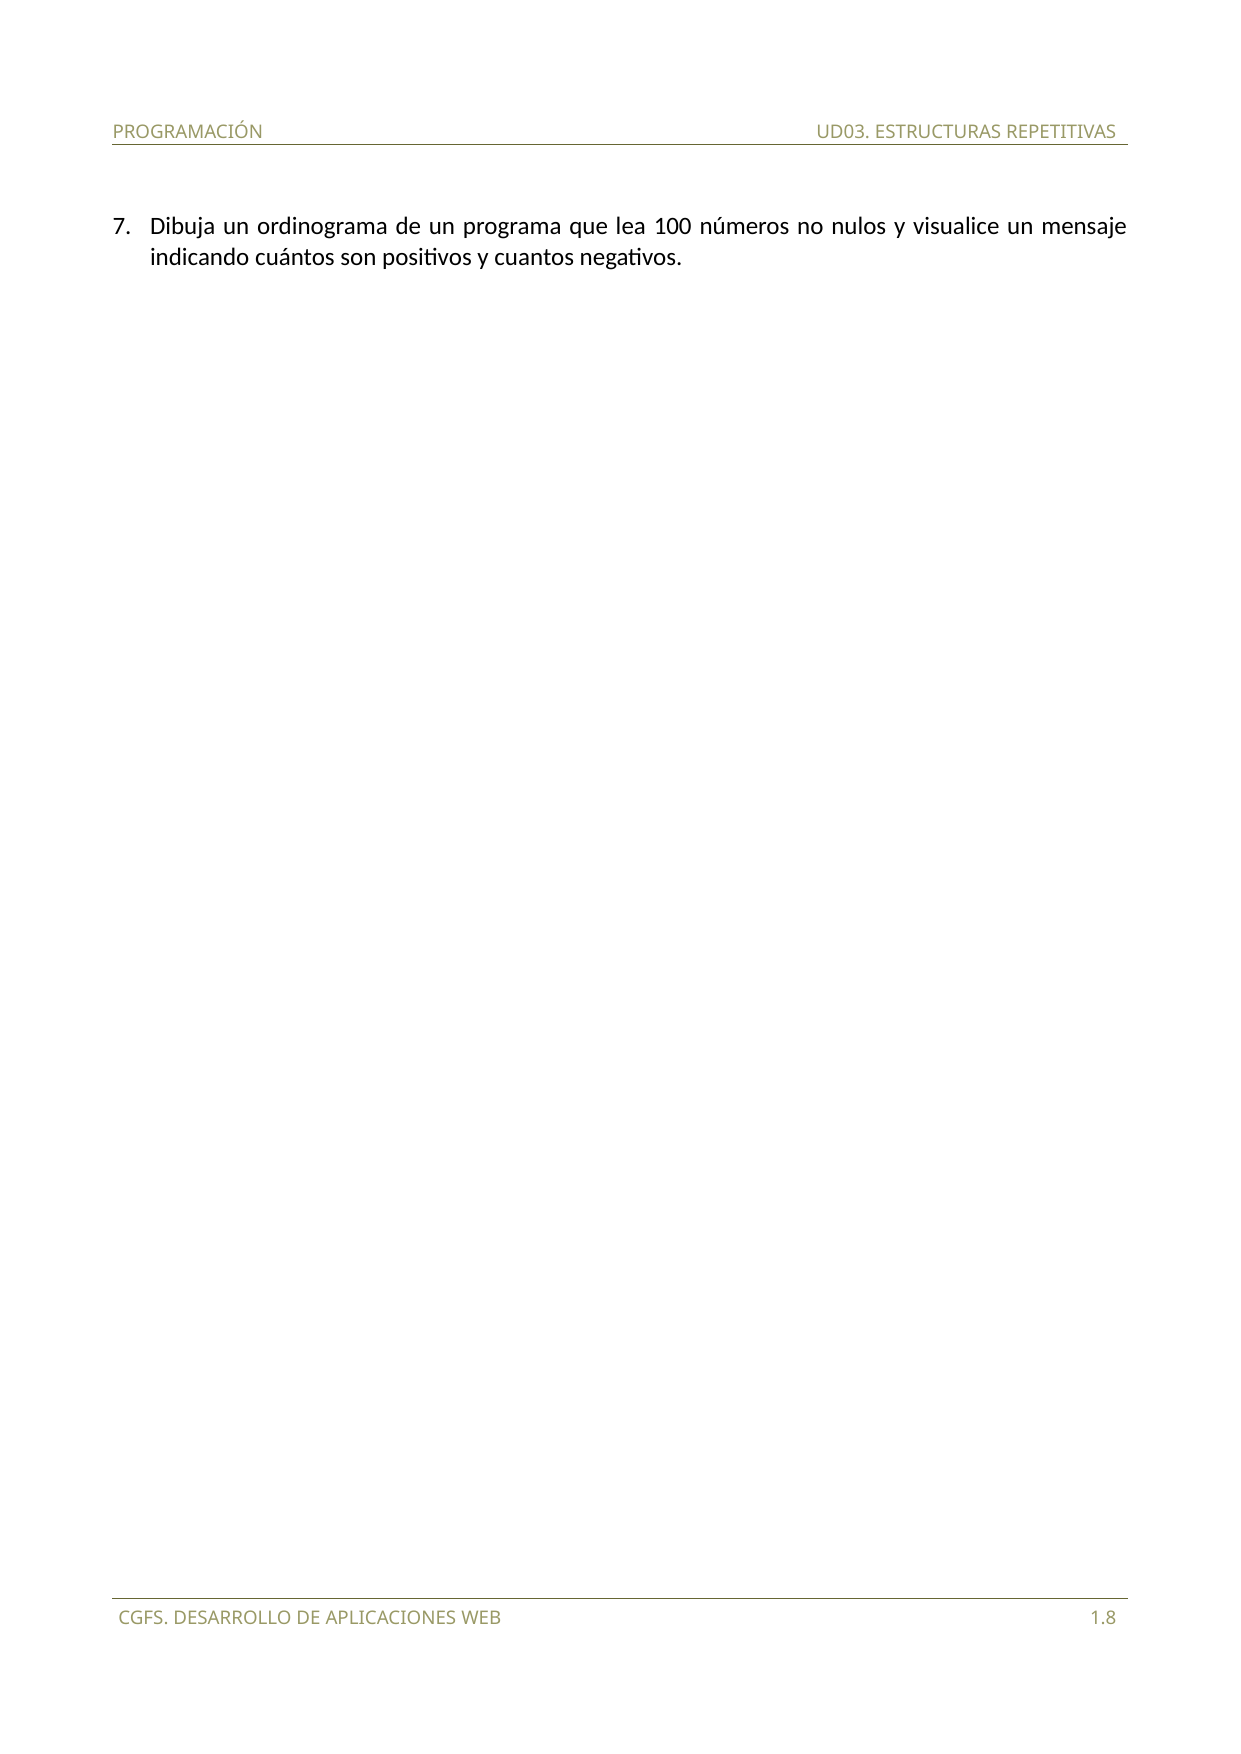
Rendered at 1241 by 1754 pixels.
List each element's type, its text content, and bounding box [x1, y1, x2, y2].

list Dibuja un ordinograma de un programa que lea 100 números no nulos y visualice un mensaje indicando cuántos son positivos y cuantos negativos. [112, 210, 1128, 271]
